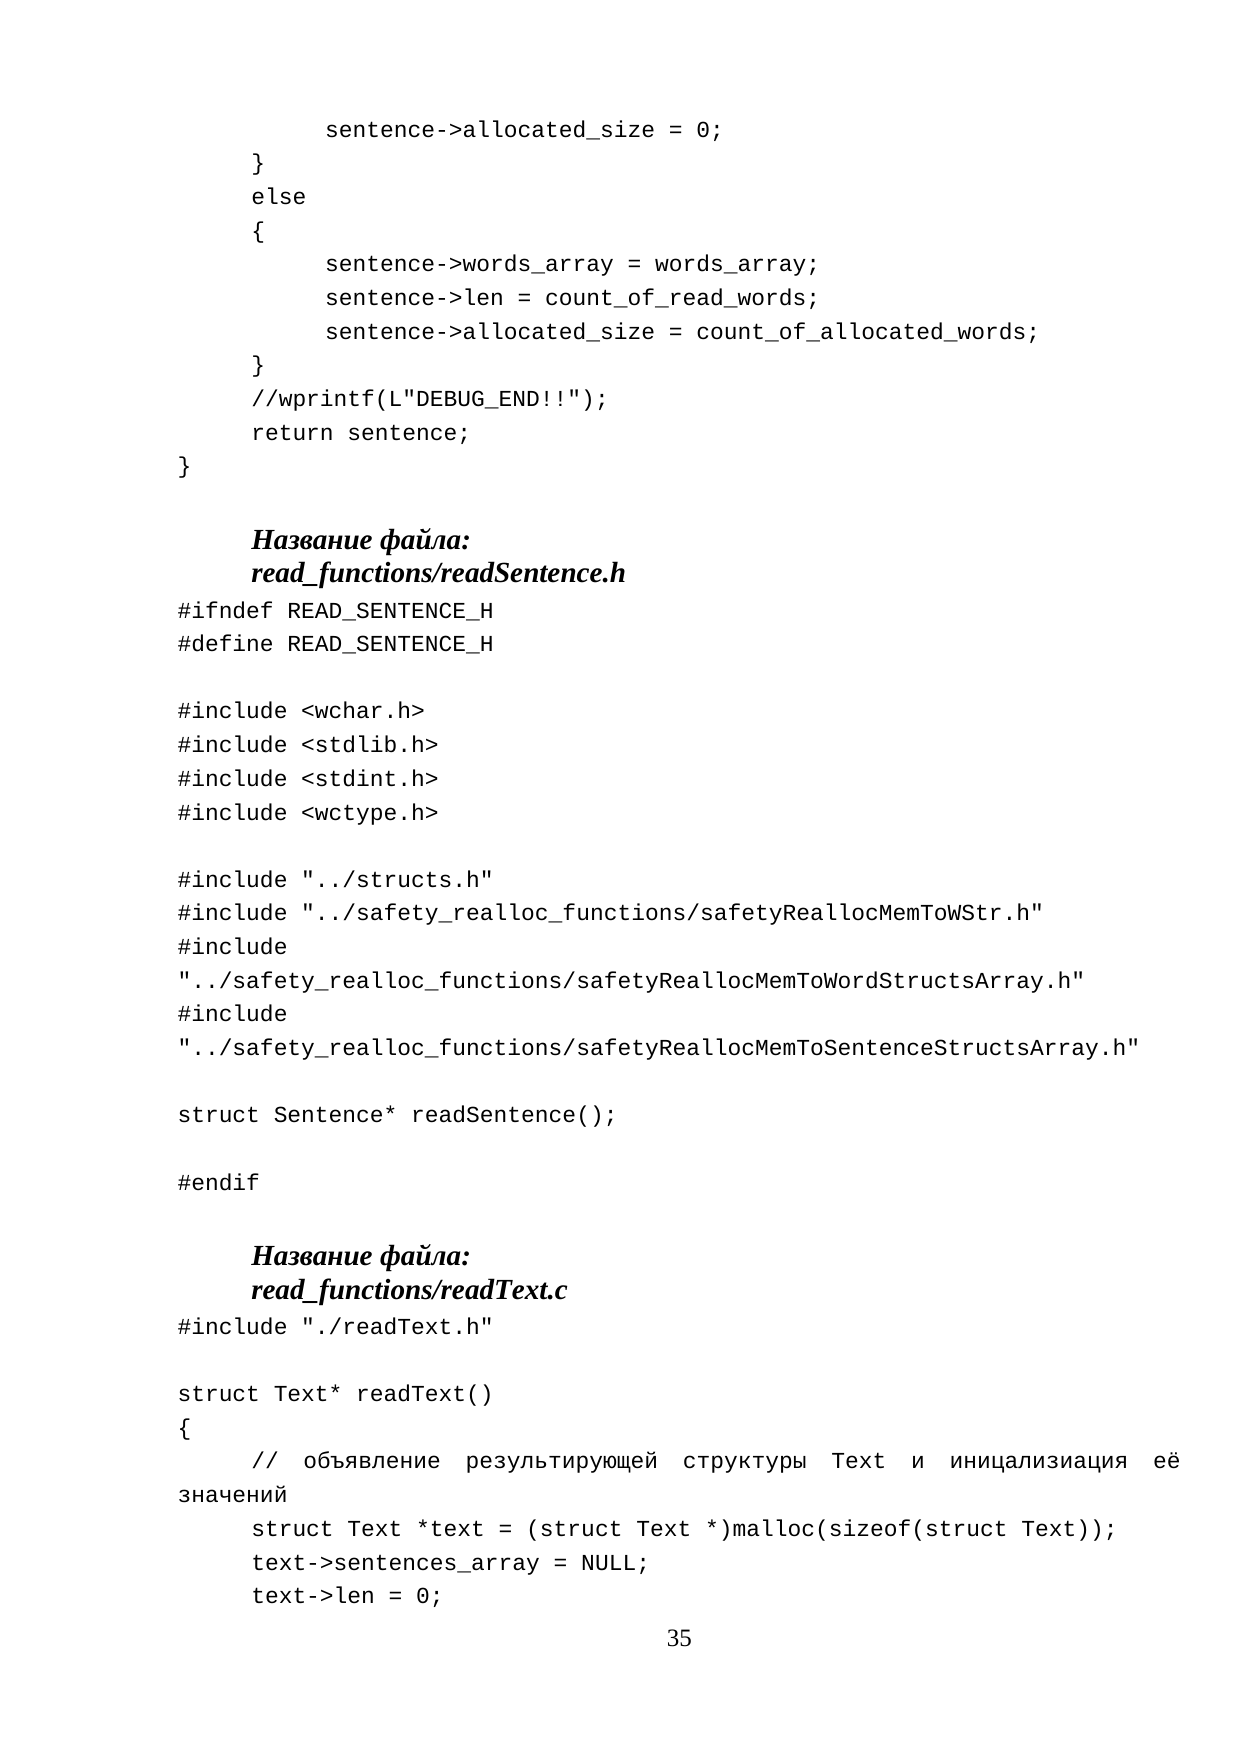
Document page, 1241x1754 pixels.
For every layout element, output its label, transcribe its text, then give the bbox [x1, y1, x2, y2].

text sentence->allocated_size = count_of_allocated_words; [177, 320, 1181, 346]
text #include <wchar.h> [177, 700, 1181, 726]
text #include "../safety_realloc_functions/safetyReallocMemToWordStructsArray.h" [177, 935, 1181, 995]
text sentence->len = count_of_read_words; [177, 286, 1181, 312]
text // объявление результирующей структуры Text и иницализиация её значений [177, 1450, 1181, 1509]
text sentence->words_array = words_array; [177, 253, 1181, 279]
text #ifndef READ_SENTENCE_H [177, 599, 1181, 625]
text } [177, 152, 1181, 178]
text #include <stdint.h> [177, 767, 1181, 793]
text Название файла: [177, 522, 1181, 555]
text sentence->allocated_size = 0; [177, 118, 1181, 144]
text read_functions/readText.c [177, 1272, 1181, 1305]
text #include <wctype.h> [177, 801, 1181, 827]
text #include "../safety_realloc_functions/safetyReallocMemToSentenceStructsArray.h" [177, 1003, 1181, 1062]
text { [177, 219, 1181, 245]
text #endif [177, 1171, 1181, 1197]
text struct Sentence* readSentence(); [177, 1104, 1181, 1129]
text read_functions/readSentence.h [177, 555, 1181, 589]
text { [177, 1416, 1181, 1442]
text //wprintf(L"DEBUG_END!!"); [177, 387, 1181, 413]
text struct Text* readText() [177, 1383, 1181, 1408]
text #include "./readText.h" [177, 1315, 1181, 1341]
text } [177, 454, 1181, 481]
text } [177, 354, 1181, 379]
text text->len = 0; [177, 1584, 1181, 1610]
text Название файла: [177, 1238, 1181, 1272]
text return sentence; [177, 421, 1181, 447]
text text->sentences_array = NULL; [177, 1551, 1181, 1577]
text #include <stdlib.h> [177, 733, 1181, 759]
text #define READ_SENTENCE_H [177, 633, 1181, 658]
text struct Text *text = (struct Text *)malloc(sizeof(struct Text)); [177, 1517, 1181, 1543]
text #include "../structs.h" [177, 868, 1181, 894]
text else [177, 185, 1181, 211]
text #include "../safety_realloc_functions/safetyReallocMemToWStr.h" [177, 902, 1181, 928]
